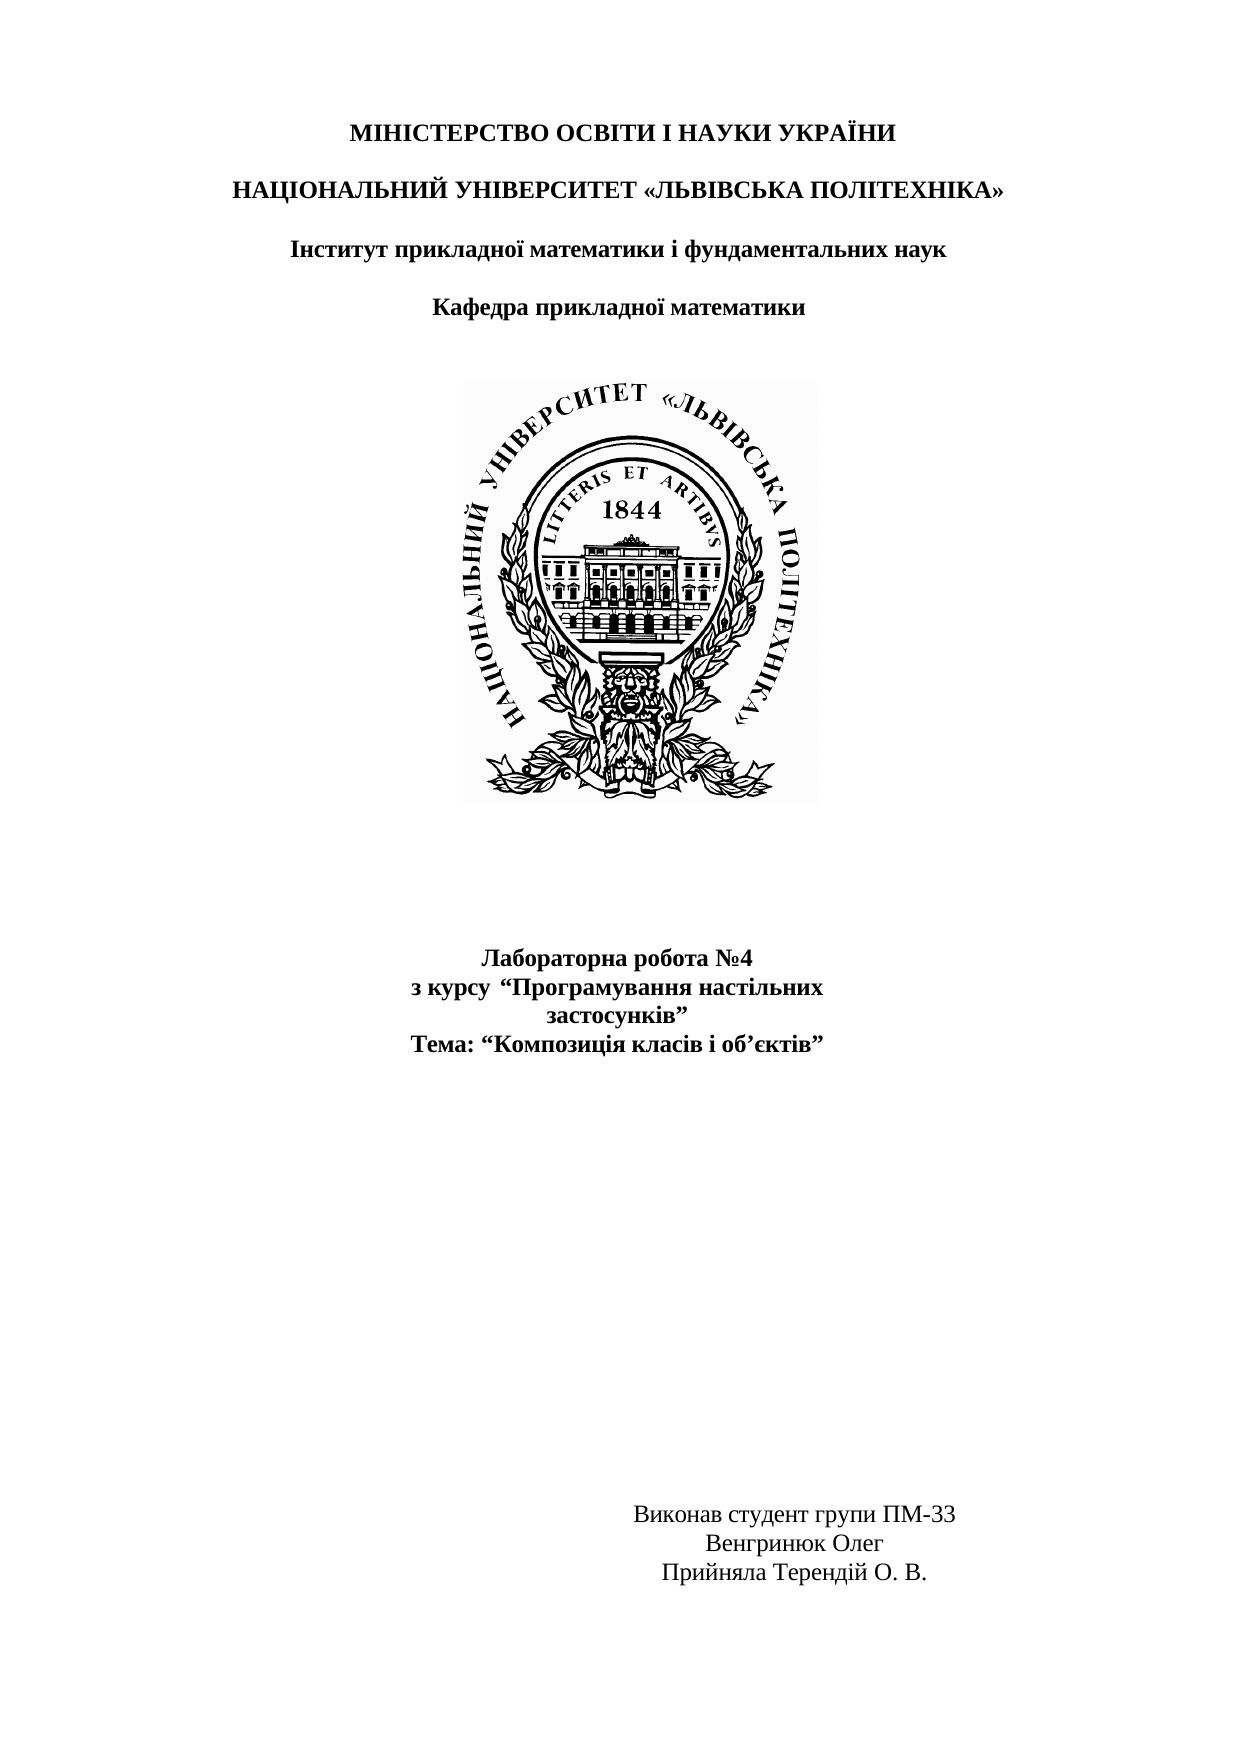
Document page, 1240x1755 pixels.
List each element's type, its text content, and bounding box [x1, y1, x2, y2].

text Прийняла Терендій О. В. [524, 1557, 1064, 1586]
text Тема: “Композиція класів і об’єктів” [238, 1029, 996, 1058]
text з курсу “Програмування настільних застосунків” [379, 972, 855, 1029]
text Виконав студент групи ПМ-33 Венгринюк Олег [593, 1499, 996, 1557]
subtitle МІНІСТЕРСТВО ОСВІТИ І НАУКИ УКРАЇНИ НАЦІОНАЛЬНИЙ УНІВЕРСИТЕТ «ЛЬВІВСЬКА ПОЛІТЕХНІКА» [232, 118, 1039, 204]
text Інститут прикладної математики і фундаментальних наук Кафедра прикладної математики [290, 234, 1039, 320]
picture [462, 383, 818, 803]
text Лабораторна робота №4 [379, 943, 855, 972]
